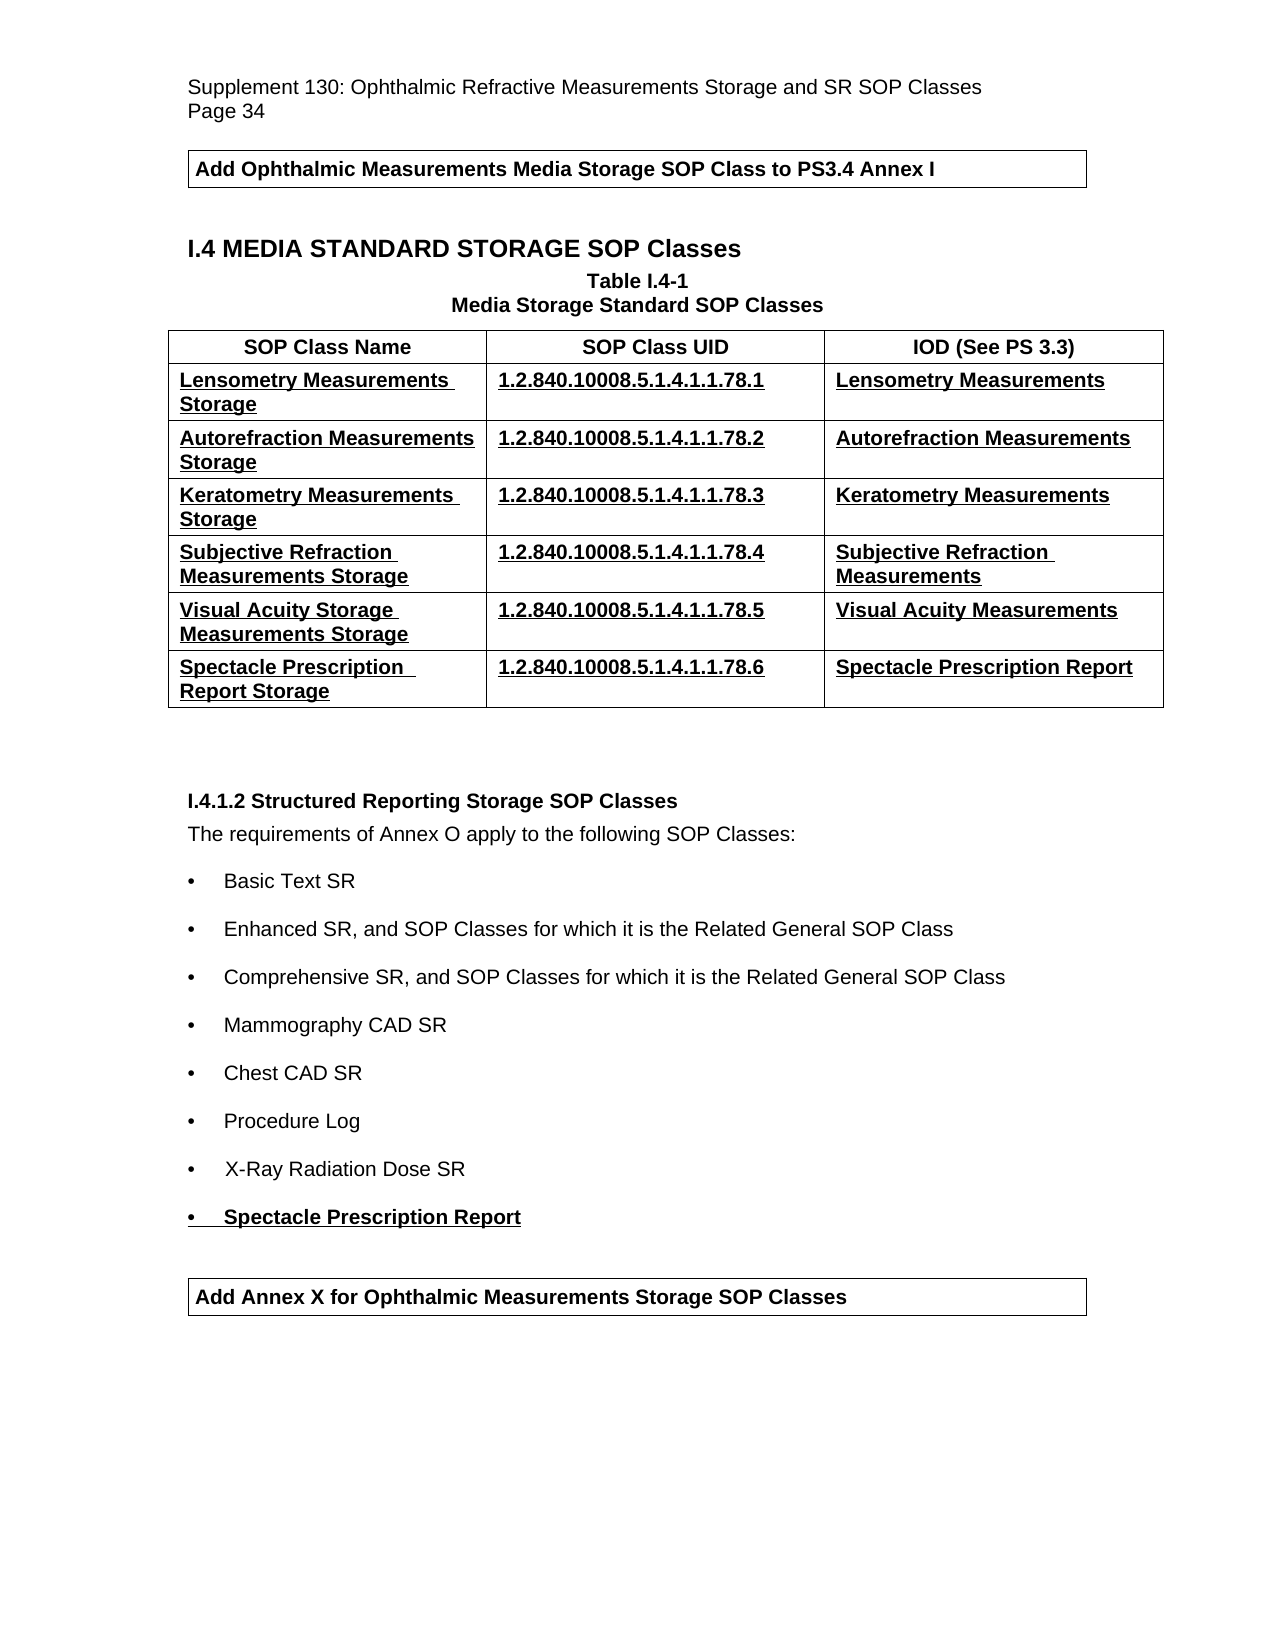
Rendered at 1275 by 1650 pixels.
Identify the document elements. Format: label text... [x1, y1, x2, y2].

text Add Annex X for Ophthalmic Measurements Storage SOP Classes [189, 1279, 1086, 1315]
table_cell 1.2.840.10008.5.1.4.1.1.78.5 [487, 593, 824, 649]
table_cell Spectacle Prescription Report [825, 651, 1163, 707]
table_cell 1.2.840.10008.5.1.4.1.1.78.4 [487, 536, 824, 592]
table_cell Spectacle Prescription Report Storage [169, 651, 486, 707]
table_cell Autorefraction Measurements Storage [169, 421, 486, 478]
table_cell Lensometry Measurements Storage [169, 364, 486, 420]
text • Basic Text SR [187, 869, 1087, 917]
table_header IOD (See PS 3.3) [825, 331, 1163, 363]
text • Enhanced SR, and SOP Classes for which it is the Related General SOP Class [187, 917, 1087, 965]
table_cell Visual Acuity Measurements [825, 593, 1163, 649]
title Table I.4-1 Media Storage Standard SOP Classes [187, 269, 1087, 317]
subtitle I.4.1.2 Structured Reporting Storage SOP Classes [187, 789, 1087, 813]
table_cell 1.2.840.10008.5.1.4.1.1.78.6 [487, 651, 824, 707]
subtitle I.4 MEDIA STANDARD STORAGE SOP Classes [187, 234, 1087, 263]
text • Procedure Log [187, 1109, 1087, 1133]
table_cell Visual Acuity Storage Measurements Storage [169, 593, 486, 649]
text • Chest CAD SR [187, 1061, 1087, 1109]
text Add Ophthalmic Measurements Media Storage SOP Class to PS3.4 Annex I [189, 151, 1086, 187]
table_cell 1.2.840.10008.5.1.4.1.1.78.1 [487, 364, 824, 420]
table_cell Autorefraction Measurements [825, 421, 1163, 478]
table_cell Lensometry Measurements [825, 364, 1163, 420]
text • Comprehensive SR, and SOP Classes for which it is the Related General SOP Class [187, 965, 1087, 1013]
table_cell Subjective Refraction Measurements [825, 536, 1163, 592]
table_cell 1.2.840.10008.5.1.4.1.1.78.2 [487, 421, 824, 478]
text • Spectacle Prescription Report [187, 1205, 1087, 1229]
list X-Ray Radiation Dose SR [187, 1157, 1087, 1205]
table_cell Keratometry Measurements [825, 479, 1163, 535]
table_cell Keratometry Measurements Storage [169, 479, 486, 535]
table_cell Subjective Refraction Measurements Storage [169, 536, 486, 592]
table_header SOP Class Name [169, 331, 486, 363]
table_cell 1.2.840.10008.5.1.4.1.1.78.3 [487, 479, 824, 535]
text • Mammography CAD SR [187, 1013, 1087, 1061]
table_header SOP Class UID [487, 331, 824, 363]
text The requirements of Annex O apply to the following SOP Classes: [187, 821, 1087, 869]
